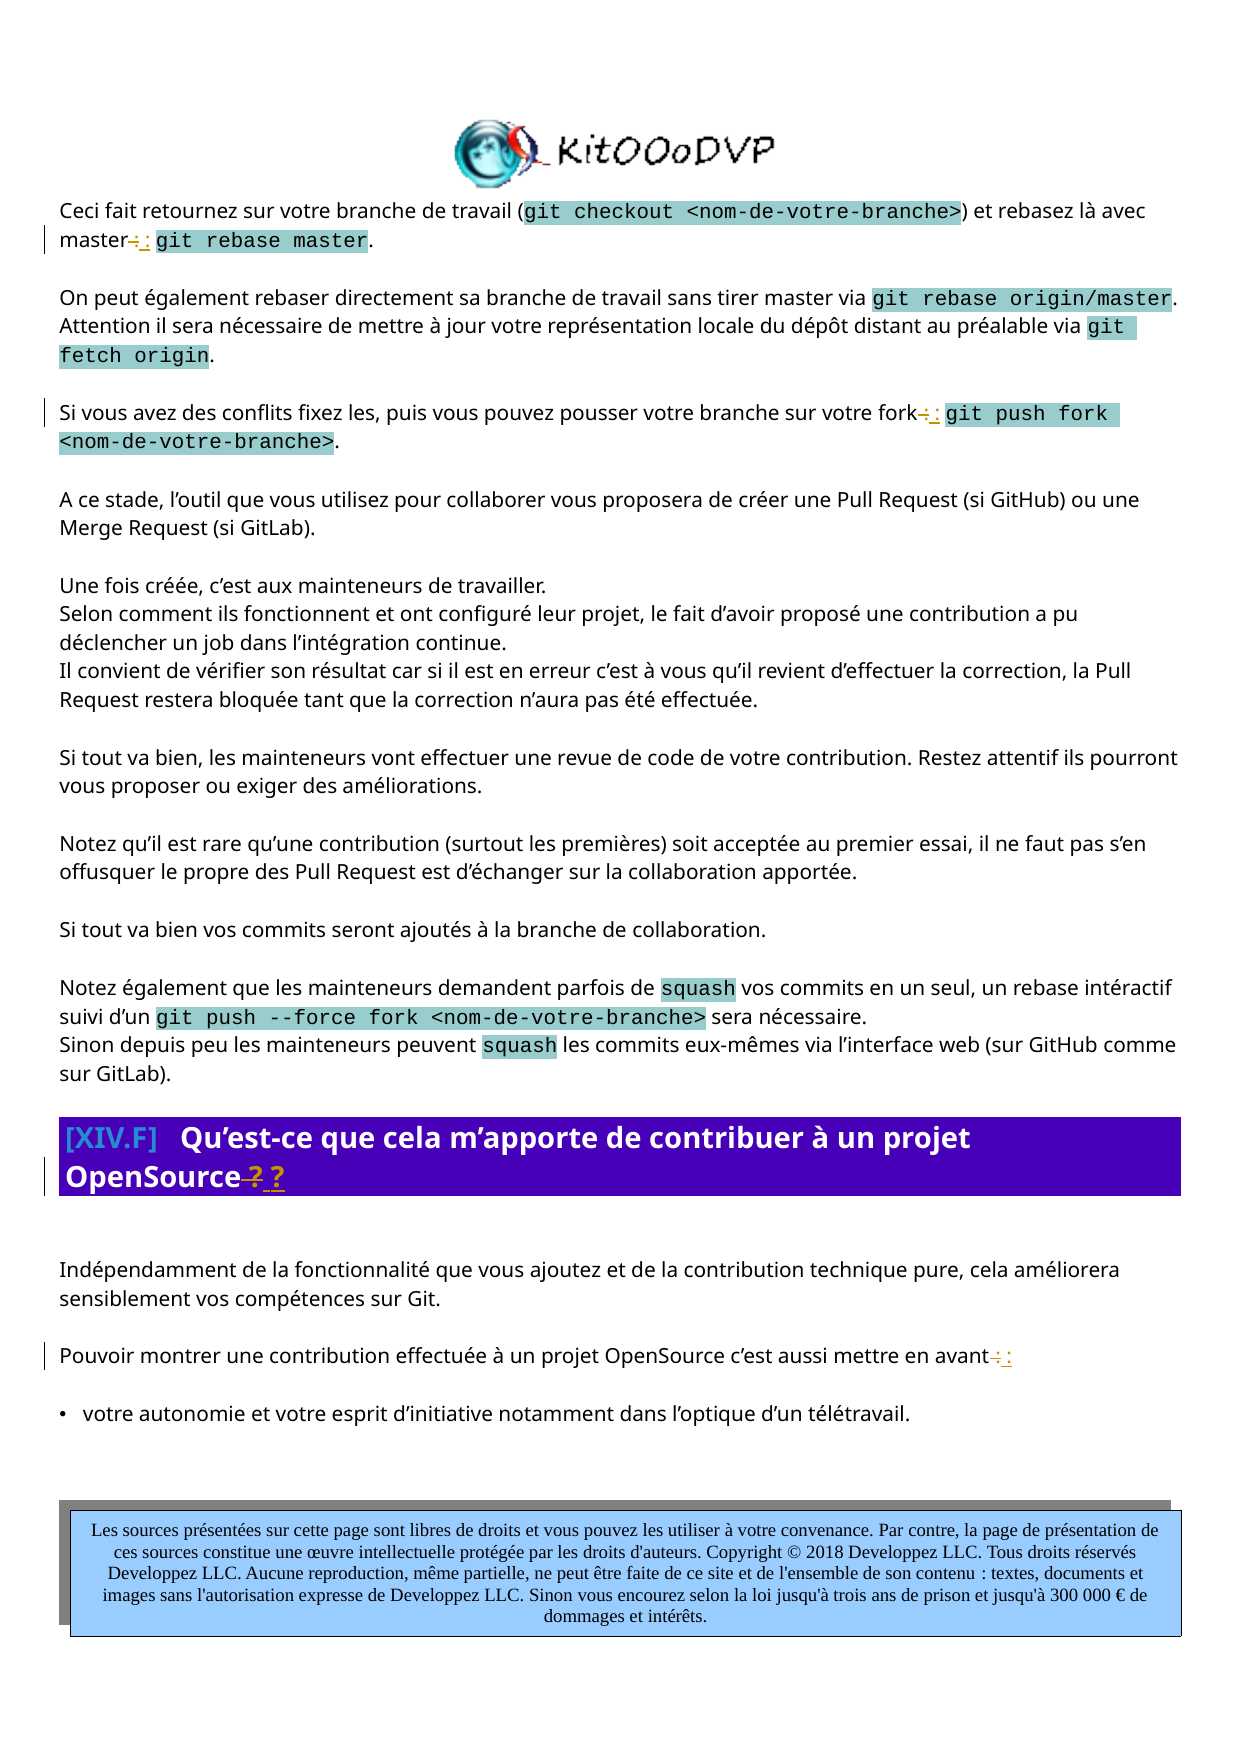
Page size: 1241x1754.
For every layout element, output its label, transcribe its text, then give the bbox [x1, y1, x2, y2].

text Ceci fait retournez sur votre branche de travail (git checkout <nom-de-votre-branche>) et rebasez là avec master : git rebase master. [59, 196, 1181, 253]
subtitle Qu’est-ce que cela m’apporte de contribuer à un projet OpenSource ? [59, 1117, 1181, 1196]
picture [453, 118, 781, 191]
text Pouvoir montrer une contribution effectuée à un projet OpenSource c’est aussi mettre en avant : [59, 1342, 1181, 1370]
text On peut également rebaser directement sa branche de travail sans tirer master via git rebase origin/master. Attention il sera nécessaire de mettre à jour votre représentation locale du dépôt distant au préalable via git fetch origin. [59, 283, 1181, 369]
text A ce stade, l’outil que vous utilisez pour collaborer vous proposera de créer une Pull Request (si GitHub) ou une Merge Request (si GitLab). [59, 485, 1181, 542]
text Une fois créée, c’est aux mainteneurs de travailler. Selon comment ils fonctionnent et ont configuré leur projet, le fait d’avoir proposé une contribution a pu déclencher un job dans l’intégration continue. Il convient de vérifier son résultat car si il est en erreur c’est à vous qu’il revient d’effectuer la correction, la Pull Request restera bloquée tant que la correction n’aura pas été effectuée. [59, 571, 1181, 713]
list votre autonomie et votre esprit d’initiative notamment dans l’optique d’un télétravail. [59, 1399, 1181, 1428]
text Indépendamment de la fonctionnalité que vous ajoutez et de la contribution technique pure, cela améliorera sensiblement vos compétences sur Git. [59, 1255, 1181, 1312]
text Si tout va bien vos commits seront ajoutés à la branche de collaboration. [59, 915, 1181, 944]
text Si tout va bien, les mainteneurs vont effectuer une revue de code de votre contribution. Restez attentif ils pourront vous proposer ou exiger des améliorations. [59, 743, 1181, 799]
text Notez qu’il est rare qu’une contribution (surtout les premières) soit acceptée au premier essai, il ne faut pas s’en offusquer le propre des Pull Request est d’échanger sur la collaboration apportée. [59, 829, 1181, 886]
text Notez également que les mainteneurs demandent parfois de squash vos commits en un seul, un rebase intéractif suivi d’un git push --force fork <nom-de-votre-branche> sera nécessaire. Sinon depuis peu les mainteneurs peuvent squash les commits eux-mêmes via l’interface web (sur GitHub comme sur GitLab). [59, 973, 1181, 1087]
text Si vous avez des conflits fixez les, puis vous pouvez pousser votre branche sur votre fork : git push fork <nom-de-votre-branche>. [59, 398, 1181, 455]
